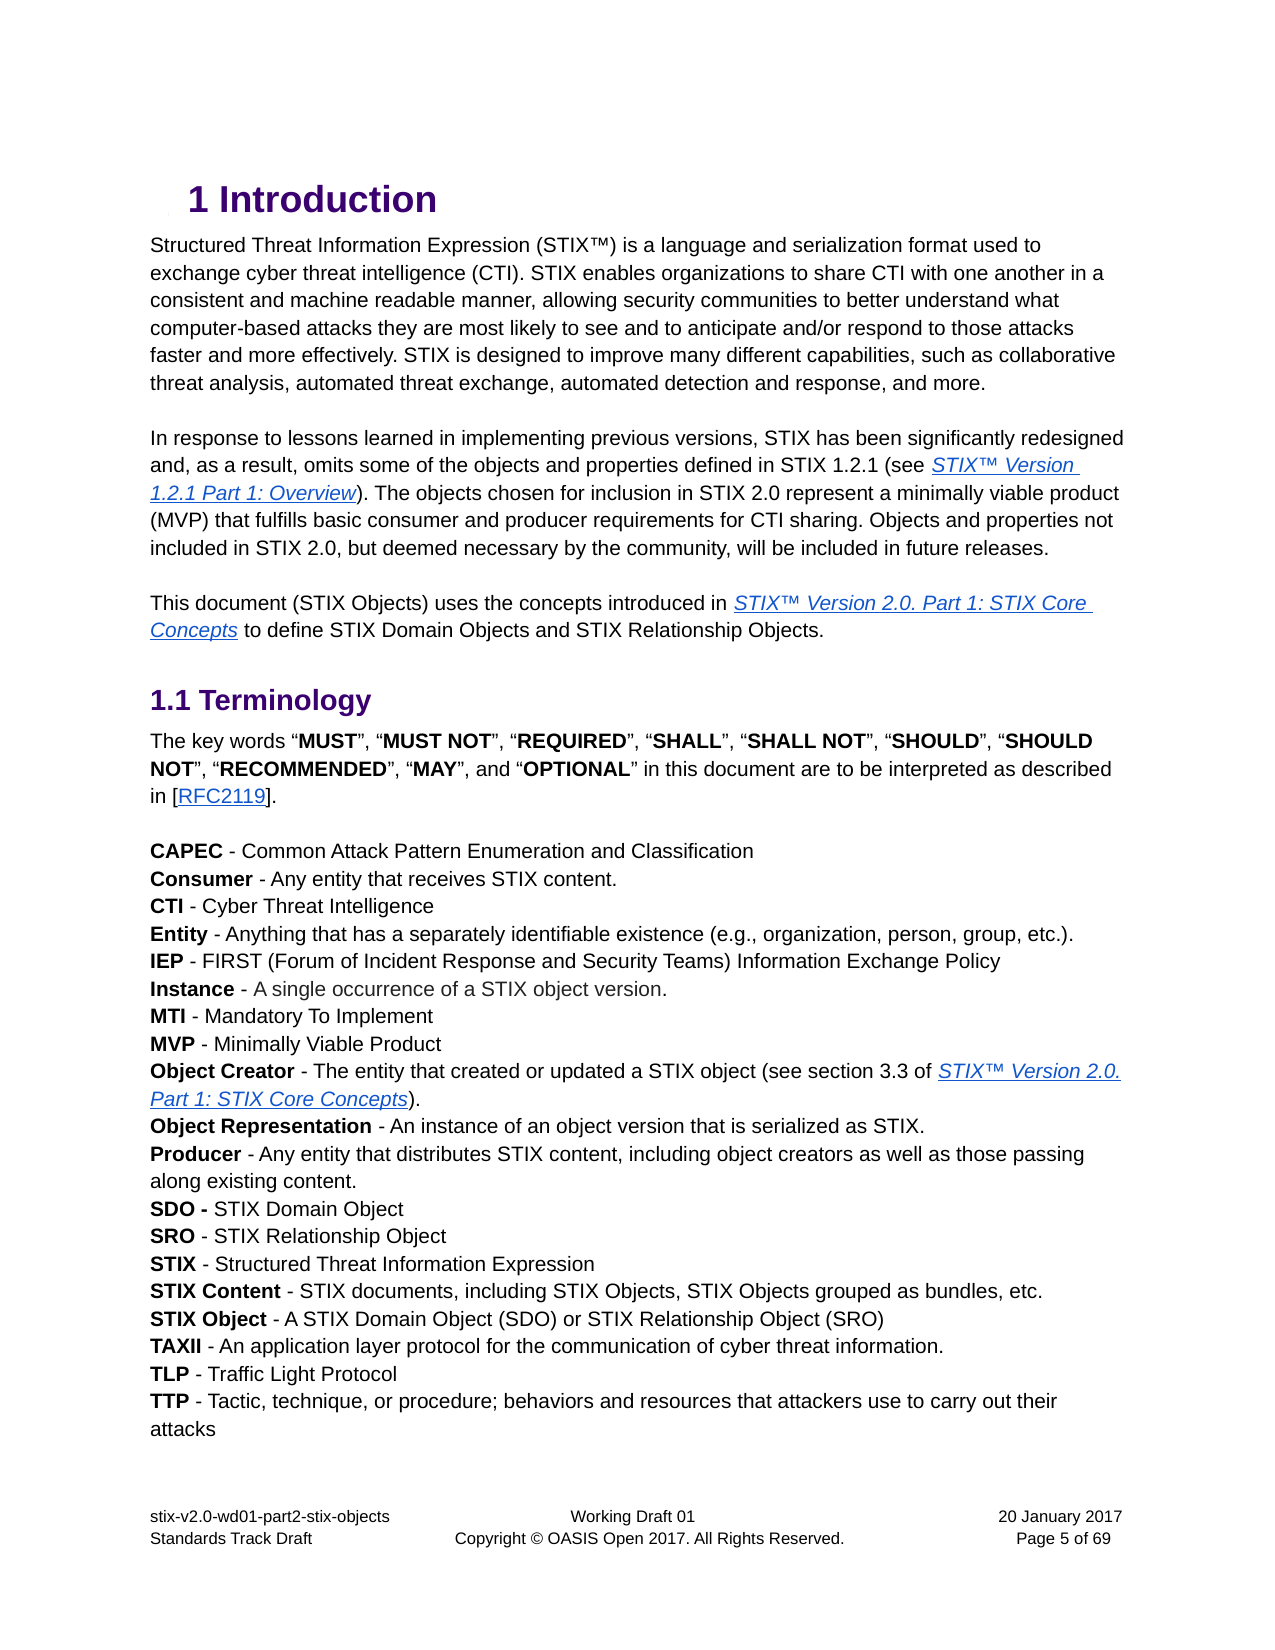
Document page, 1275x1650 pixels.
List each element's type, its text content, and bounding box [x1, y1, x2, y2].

text MVP - Minimally Viable Product [150, 1032, 1125, 1056]
text CAPEC - Common Attack Pattern Enumeration and Classification [150, 839, 1125, 863]
text Entity - Anything that has a separately identifiable existence (e.g., organization, person, group, etc.). [150, 922, 1125, 946]
text Structured Threat Information Expression (STIX™) is a language and serialization format used to exchange cyber threat intelligence (CTI). STIX enables organizations to share CTI with one another in a consistent and machine readable manner, allowing security communities to better understand what computer-based attacks they are most likely to see and to anticipate and/or respond to those attacks faster and more effectively. STIX is designed to improve many different capabilities, such as collaborative threat analysis, automated threat exchange, automated detection and response, and more. [150, 233, 1125, 394]
text SRO - STIX Relationship Object [150, 1224, 1125, 1248]
text TAXII - An application layer protocol for the communication of cyber threat information. [150, 1334, 1125, 1358]
text SDO - STIX Domain Object [150, 1197, 1125, 1221]
text MTI - Mandatory To Implement [150, 1004, 1125, 1028]
text CTI - Cyber Threat Intelligence [150, 894, 1125, 918]
text STIX - Structured Threat Information Expression [150, 1252, 1125, 1276]
text The key words “MUST”, “MUST NOT”, “REQUIRED”, “SHALL”, “SHALL NOT”, “SHOULD”, “SHOULD NOT”, “RECOMMENDED”, “MAY”, and “OPTIONAL” in this document are to be interpreted as described in [RFC2119]. [150, 729, 1125, 808]
text STIX Content - STIX documents, including STIX Objects, STIX Objects grouped as bundles, etc. [150, 1279, 1125, 1303]
text Instance - A single occurrence of a STIX object version. [150, 977, 1125, 1001]
text Object Creator - The entity that created or updated a STIX object (see section 3.3 of STIX™ Version 2.0. Part 1: STIX Core Concepts). [150, 1059, 1125, 1111]
text STIX Object - A STIX Domain Object (SDO) or STIX Relationship Object (SRO) [150, 1307, 1125, 1331]
text In response to lessons learned in implementing previous versions, STIX has been significantly redesigned and, as a result, omits some of the objects and properties defined in STIX 1.2.1 (see STIX™ Version 1.2.1 Part 1: Overview). The objects chosen for inclusion in STIX 2.0 represent a minimally viable product (MVP) that fulfills basic consumer and producer requirements for CTI sharing. Objects and properties not included in STIX 2.0, but deemed necessary by the community, will be included in future releases. [150, 426, 1125, 559]
text Object Representation - An instance of an object version that is serialized as STIX. [150, 1114, 1125, 1138]
subtitle ​1.1​ Terminology [150, 683, 1125, 717]
text Producer - Any entity that distributes STIX content, including object creators as well as those passing along existing content. [150, 1142, 1125, 1193]
subtitle ​1​ Introduction [150, 177, 1125, 221]
text This document (STIX Objects) uses the concepts introduced in STIX™ Version 2.0. Part 1: STIX Core Concepts to define STIX Domain Objects and STIX Relationship Objects. [150, 591, 1125, 642]
text Consumer - Any entity that receives STIX content. [150, 867, 1125, 891]
text TLP - Traffic Light Protocol [150, 1362, 1125, 1386]
text TTP - Tactic, technique, or procedure; behaviors and resources that attackers use to carry out their attacks [150, 1389, 1125, 1441]
text IEP - FIRST (Forum of Incident Response and Security Teams) Information Exchange Policy [150, 949, 1125, 973]
